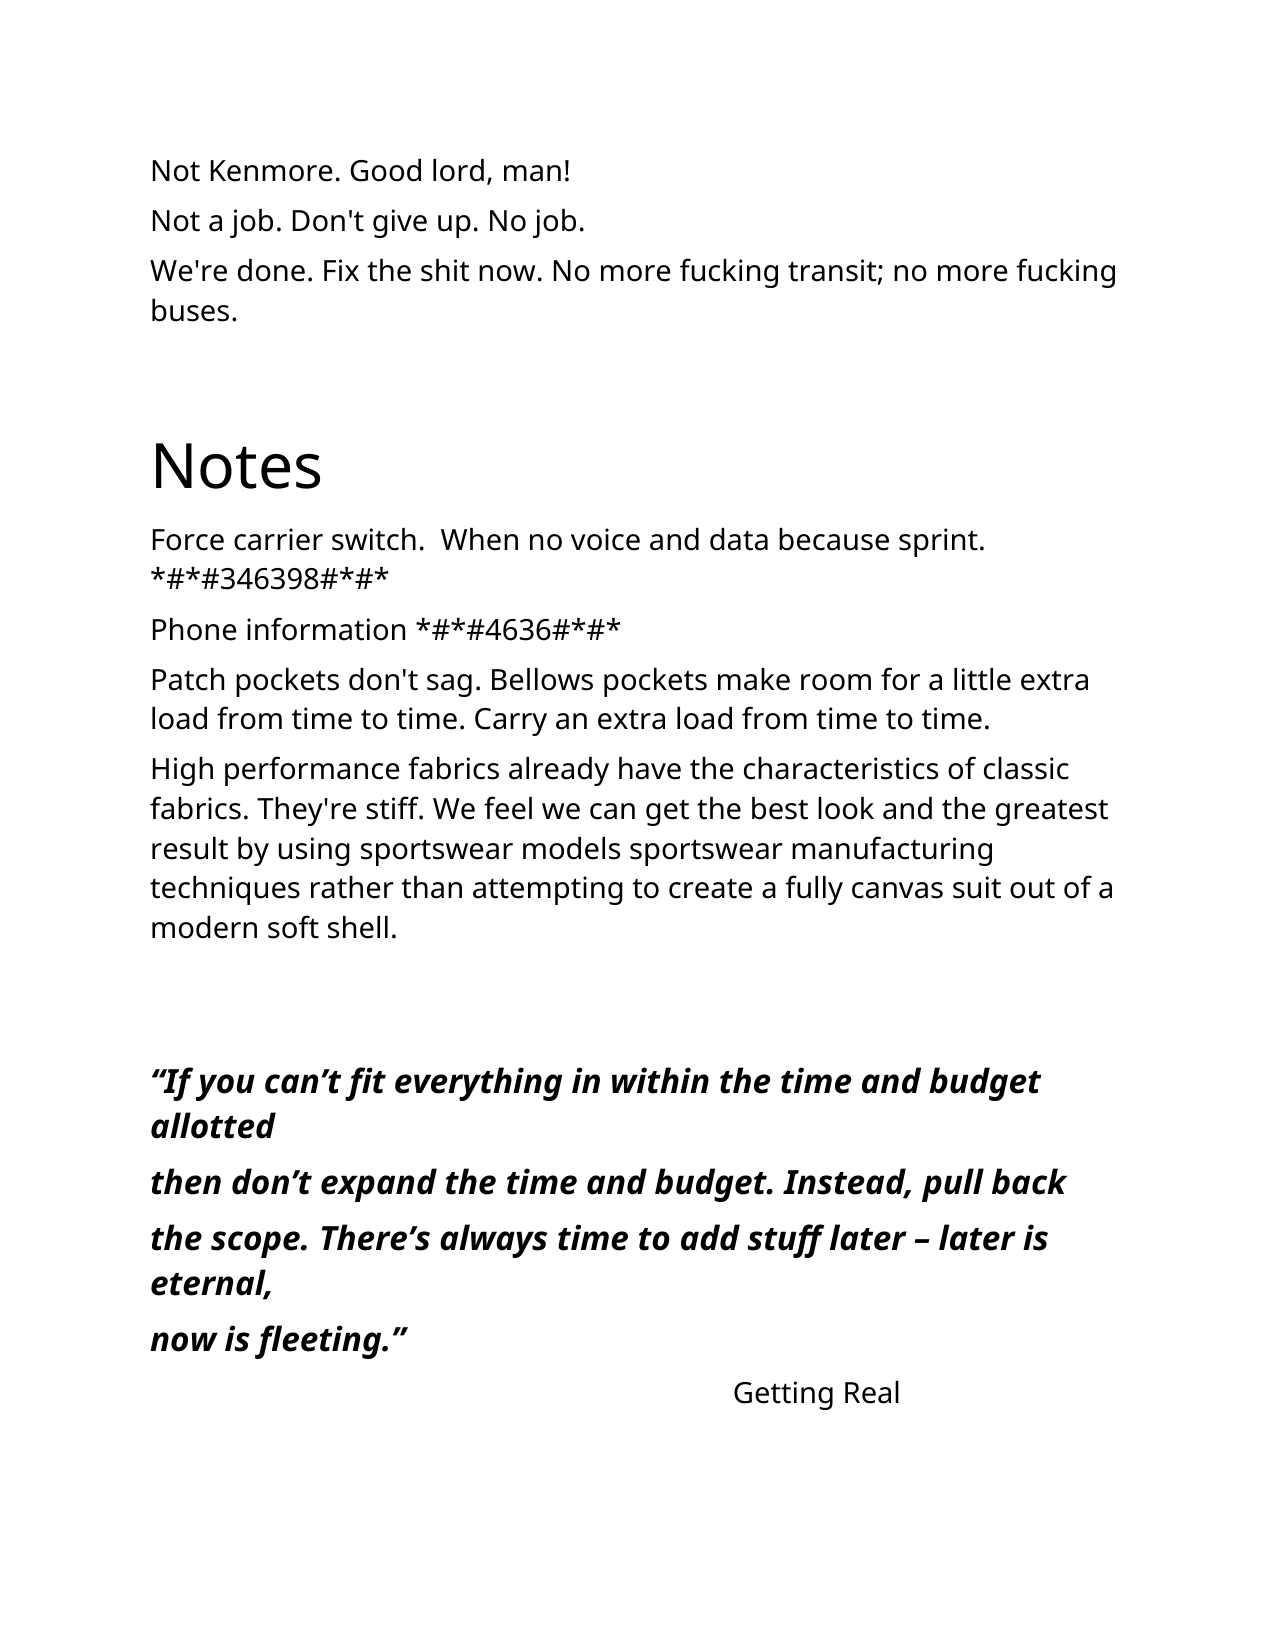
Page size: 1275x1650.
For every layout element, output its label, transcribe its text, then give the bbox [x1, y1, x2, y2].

text the scope. There’s always time to add stuff later – later is eternal, [150, 1215, 1125, 1306]
subtitle Notes [150, 421, 1125, 506]
text Not a job. Don't give up. No job. [150, 200, 1125, 240]
text Getting Real [150, 1372, 1125, 1412]
text then don’t expand the time and budget. Instead, pull back [150, 1159, 1125, 1204]
text Patch pockets don't sag. Bellows pockets make room for a little extra load from time to time. Carry an extra load from time to time. [150, 659, 1125, 738]
text Not Kenmore. Good lord, man! [150, 150, 1125, 190]
text We're done. Fix the shit now. No more fucking transit; no more fucking buses. [150, 250, 1125, 329]
text Force carrier switch. When no voice and data because sprint. *#*#346398#*#* [150, 519, 1125, 598]
text High performance fabrics already have the characteristics of classic fabrics. They're stiff. We feel we can get the best look and the greatest result by using sportswear models sportswear manufacturing techniques rather than attempting to create a fully canvas suit out of a modern soft shell. [150, 749, 1125, 947]
text “If you can’t fit everything in within the time and budget allotted [150, 1058, 1125, 1148]
text now is fleeting.” [150, 1316, 1125, 1361]
text Phone information *#*#4636#*#* [150, 609, 1125, 648]
